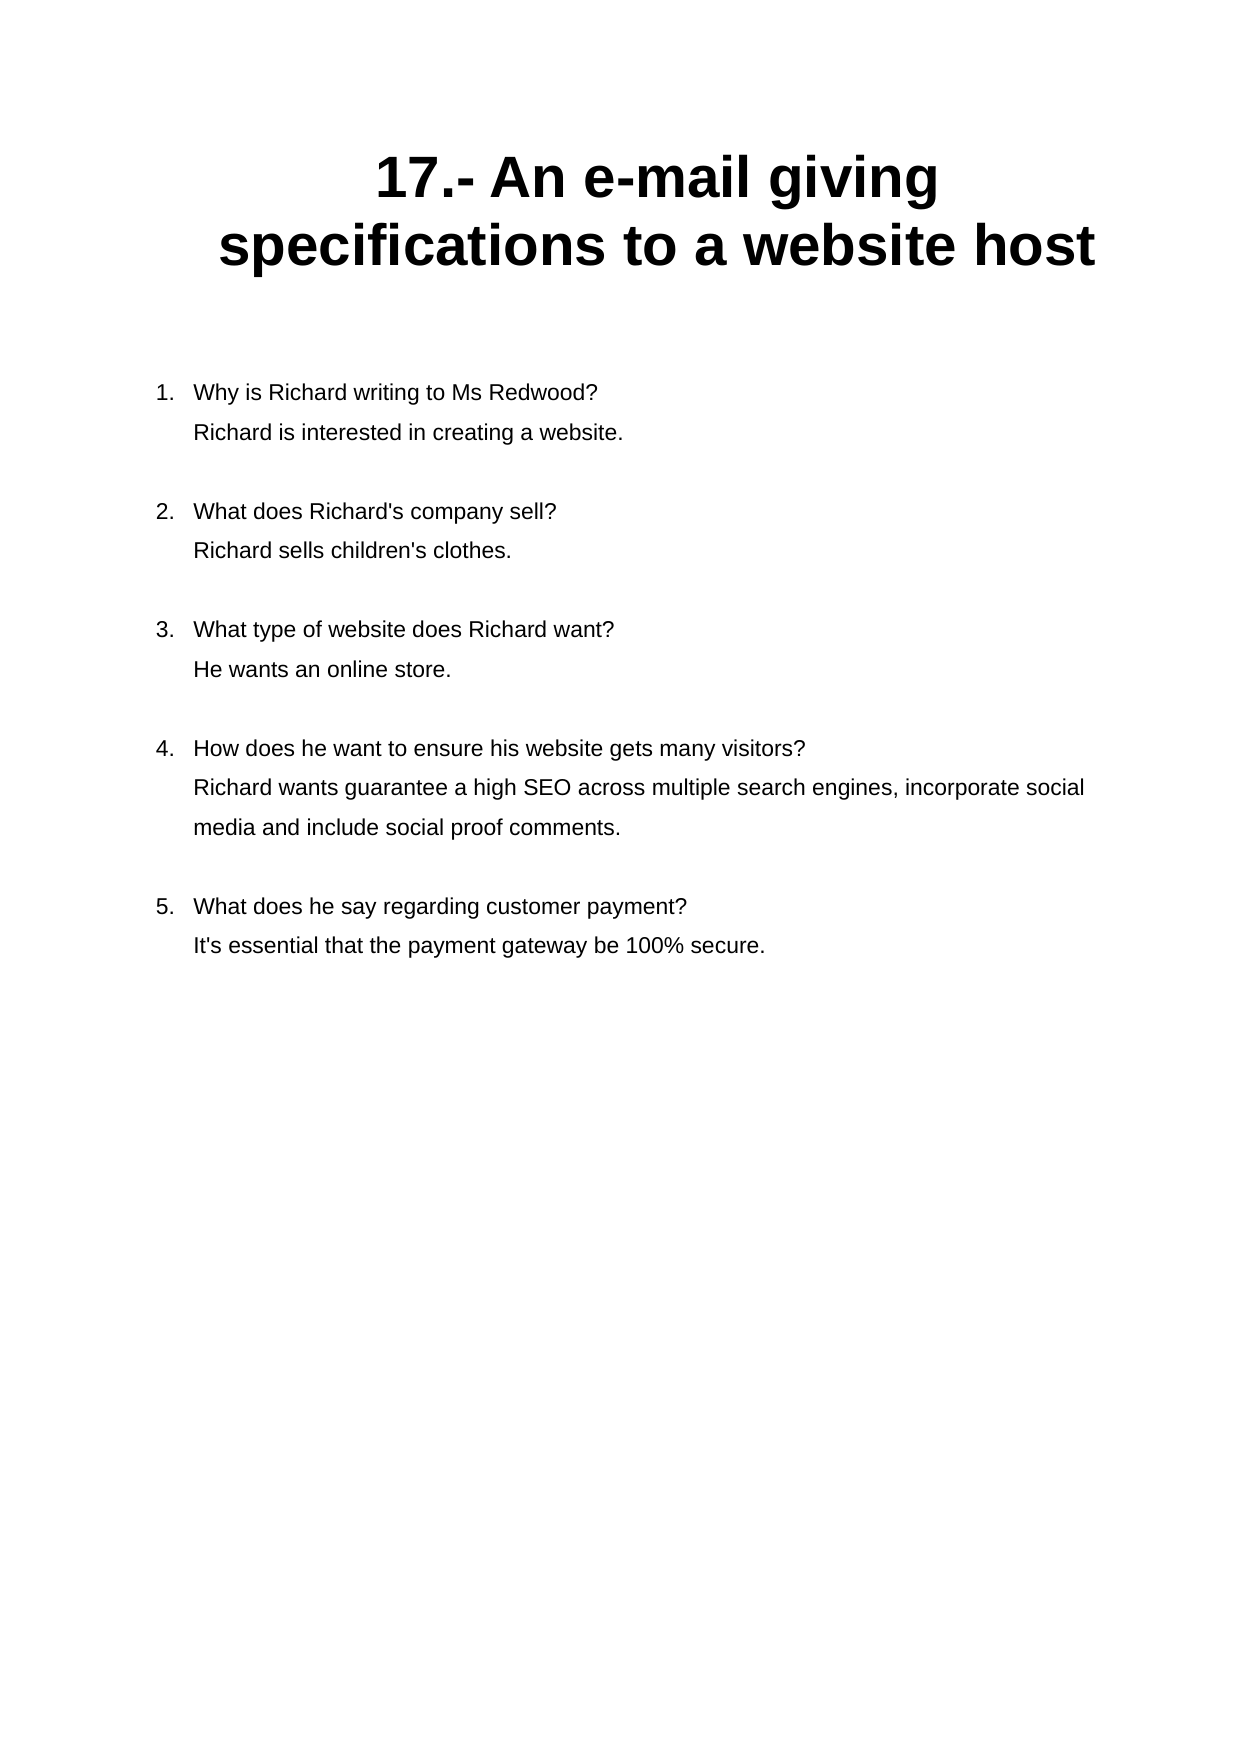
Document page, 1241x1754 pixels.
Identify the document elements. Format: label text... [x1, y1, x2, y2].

title 17.- An e-mail giving specifications to a website host [156, 143, 1122, 277]
list How does he want to ensure his website gets many visitors? Richard wants guarantee a high SEO across multiple search engines, incorporate social media and include social proof comments. [156, 735, 1122, 840]
list Why is Richard writing to Ms Redwood? Richard is interested in creating a website. [156, 379, 1122, 445]
list What type of website does Richard want? [156, 616, 1122, 643]
list What does he say regarding customer payment? It's essential that the payment gateway be 100% secure. [156, 893, 1122, 958]
list What does Richard's company sell? Richard sells children's clothes. [156, 498, 1122, 564]
list He wants an online store. [156, 656, 1122, 682]
